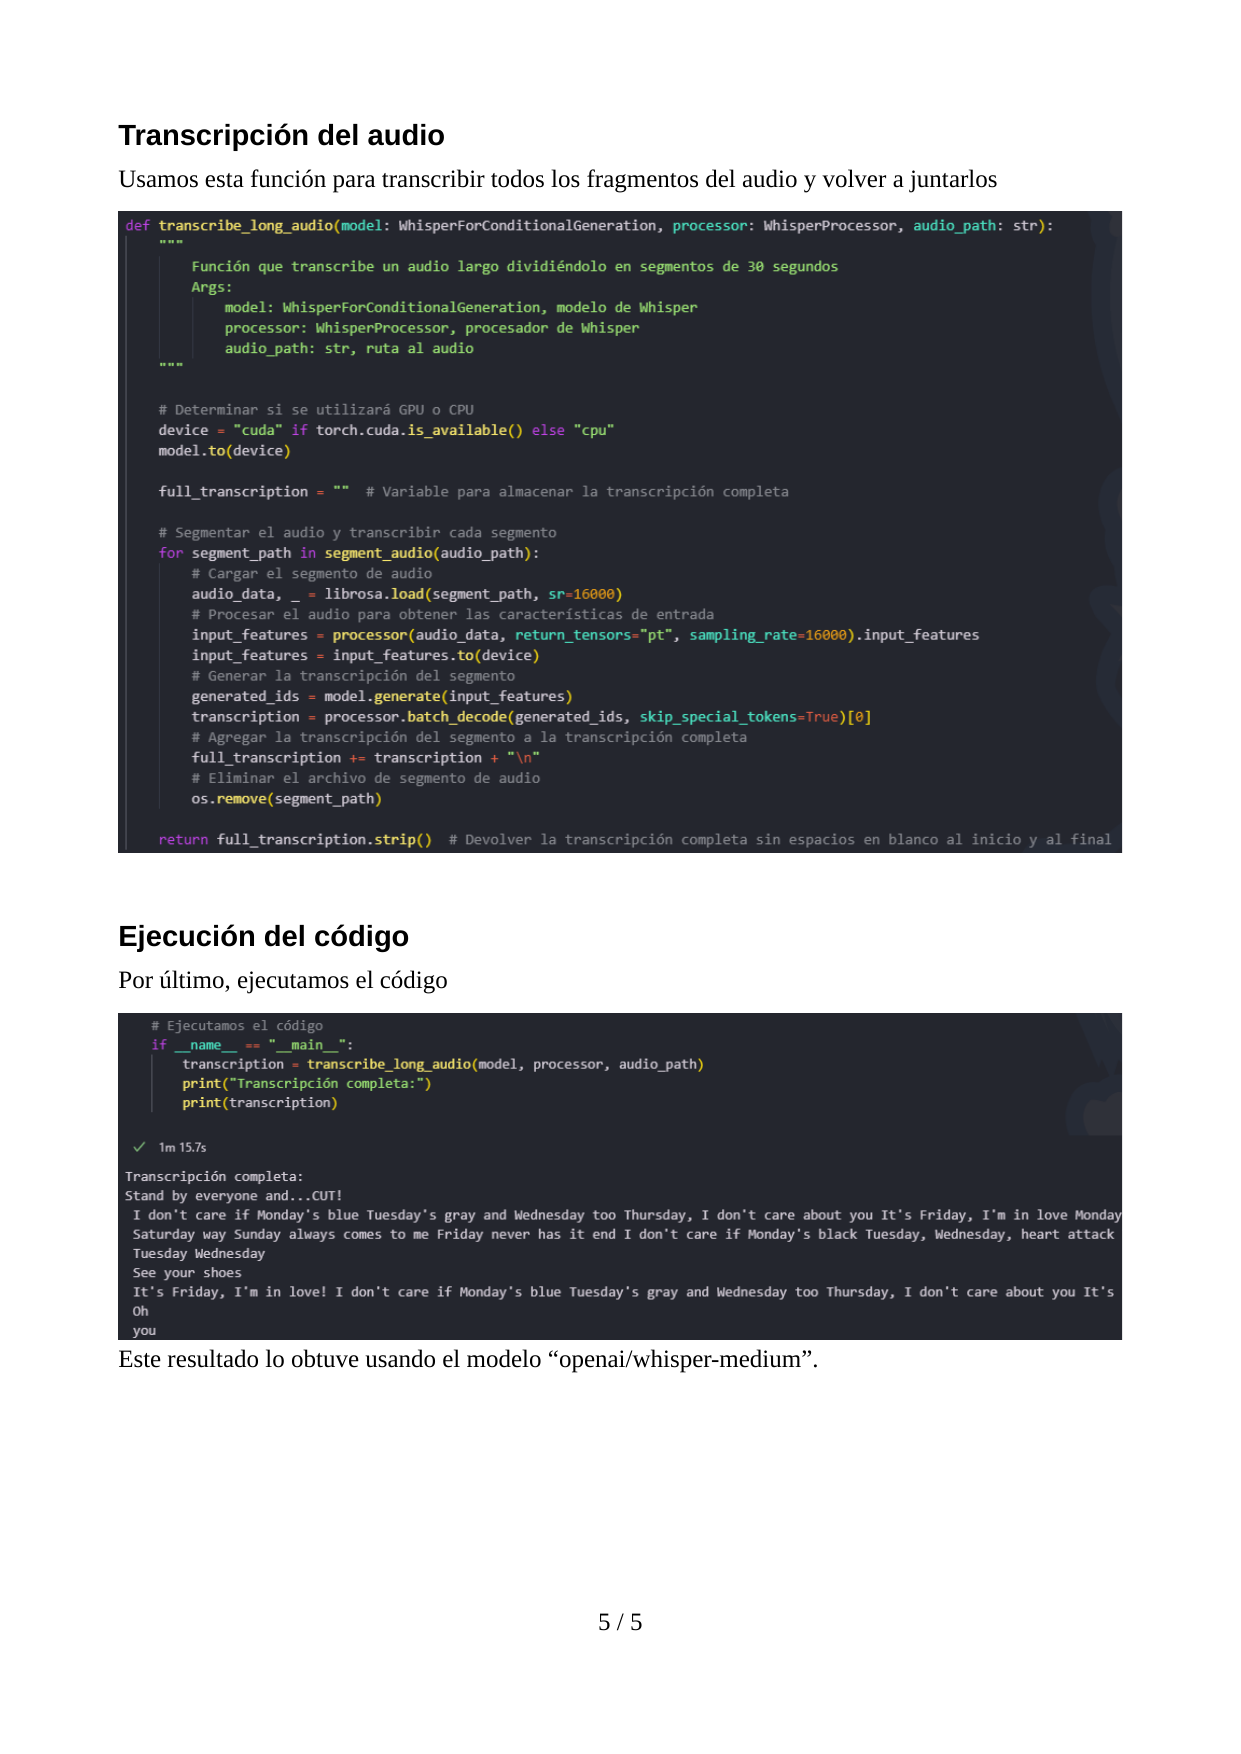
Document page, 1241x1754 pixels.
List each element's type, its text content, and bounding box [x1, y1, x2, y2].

text Por último, ejecutamos el código [118, 966, 1122, 994]
subtitle Transcripción del audio [118, 118, 1122, 152]
text Usamos esta función para transcribir todos los fragmentos del audio y volver a juntarlos [118, 164, 1122, 193]
subtitle Ejecución del código [118, 919, 1122, 953]
picture [118, 1013, 1123, 1340]
text Este resultado lo obtuve usando el modelo “openai/whisper-medium”. [118, 1340, 1122, 1373]
picture [118, 211, 1123, 853]
